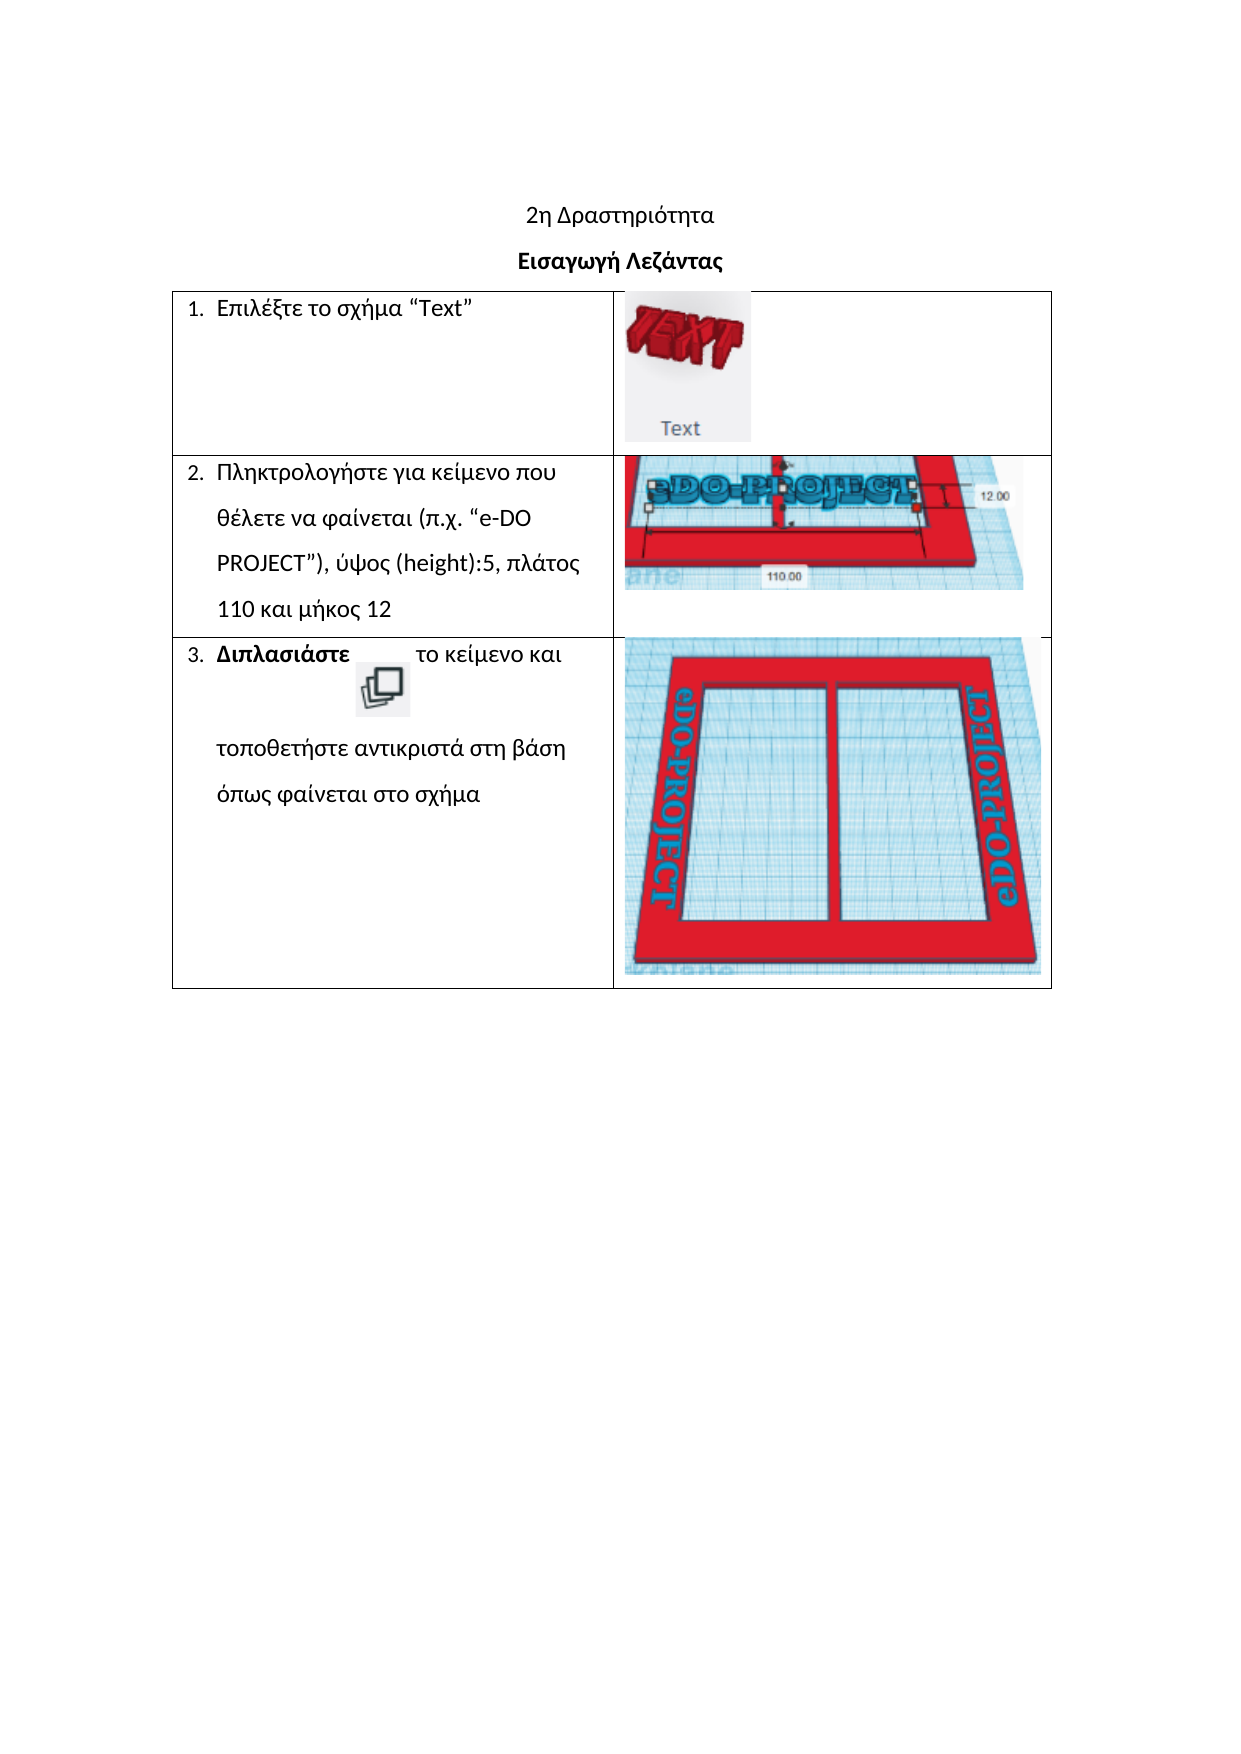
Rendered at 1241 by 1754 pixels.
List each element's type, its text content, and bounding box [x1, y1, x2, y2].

table_header Επιλέξτε το σχήμα “Text” [173, 292, 613, 455]
table_header [614, 292, 1051, 455]
table_cell [614, 638, 1051, 987]
table_cell Πληκτρολογήστε για κείμενο που θέλετε να φαίνεται (π.χ. “e-DO PROJECT”), ύψος (height):5, πλάτος 110 και μήκος 12 [173, 456, 613, 637]
table_cell Διπλασιάστε το κείμενο και τοποθετήστε αντικριστά στη βάση όπως φαίνεται στο σχήμα [173, 638, 613, 987]
table_cell [614, 456, 1051, 637]
text 2η Δραστηριότητα [187, 199, 1053, 230]
text Εισαγωγή Λεζάντας [187, 245, 1053, 276]
